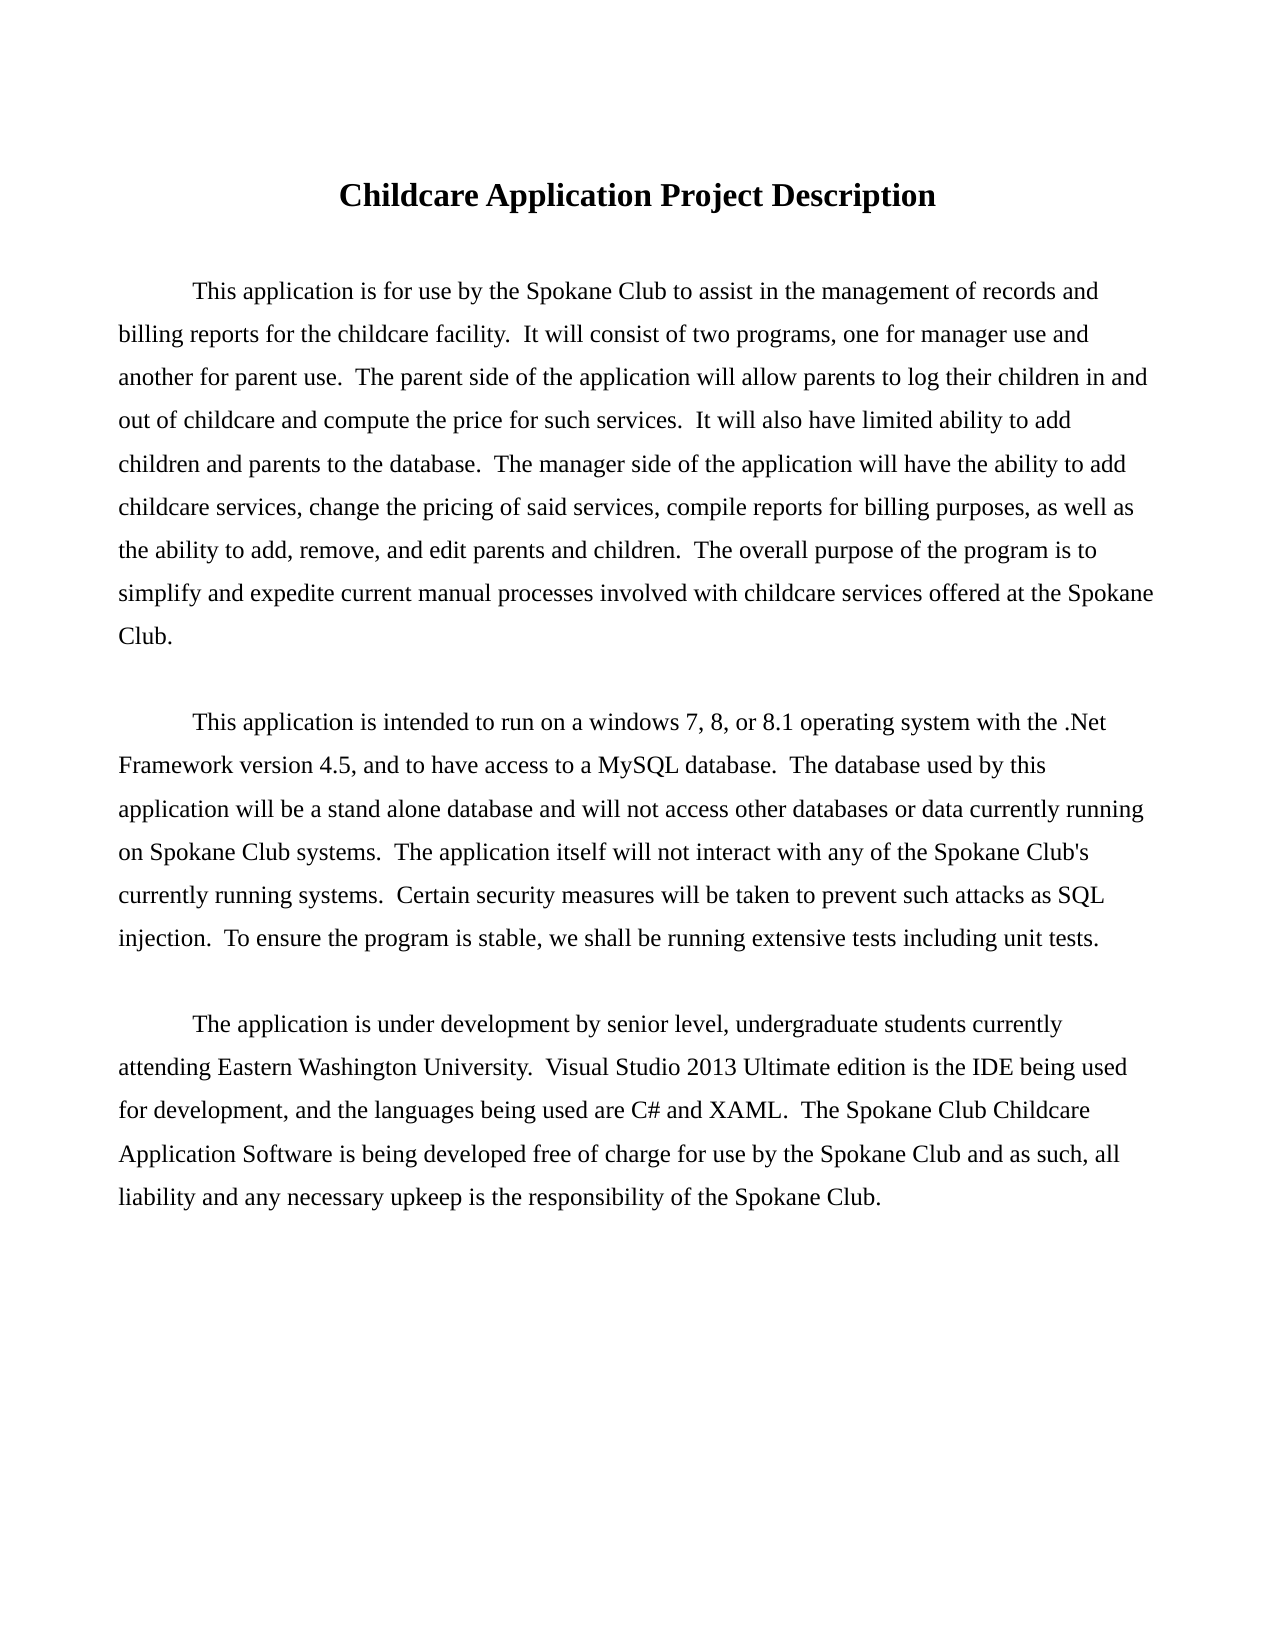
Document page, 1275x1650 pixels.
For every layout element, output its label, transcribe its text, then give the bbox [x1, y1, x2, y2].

text Childcare Application Project Description [118, 176, 1157, 214]
text This application is intended to run on a windows 7, 8, or 8.1 operating system with the .Net Framework version 4.5, and to have access to a MySQL database. The database used by this application will be a stand alone database and will not access other databases or data currently running on Spokane Club systems. The application itself will not interact with any of the Spokane Club's currently running systems. Certain security measures will be taken to prevent such attacks as SQL injection. To ensure the program is stable, we shall be running extensive tests including unit tests. [118, 707, 1157, 952]
text This application is for use by the Spokane Club to assist in the management of records and billing reports for the childcare facility. It will consist of two programs, one for manager use and another for parent use. The parent side of the application will allow parents to log their children in and out of childcare and compute the price for such services. It will also have limited ability to add children and parents to the database. The manager side of the application will have the ability to add childcare services, change the pricing of said services, compile reports for billing purposes, as well as the ability to add, remove, and edit parents and children. The overall purpose of the program is to simplify and expedite current manual processes involved with childcare services offered at the Spokane Club. [118, 276, 1157, 650]
text The application is under development by senior level, undergraduate students currently attending Eastern Washington University. Visual Studio 2013 Ultimate edition is the IDE being used for development, and the languages being used are C# and XAML. The Spokane Club Childcare Application Software is being developed free of charge for use by the Spokane Club and as such, all liability and any necessary upkeep is the responsibility of the Spokane Club. [118, 1009, 1157, 1211]
